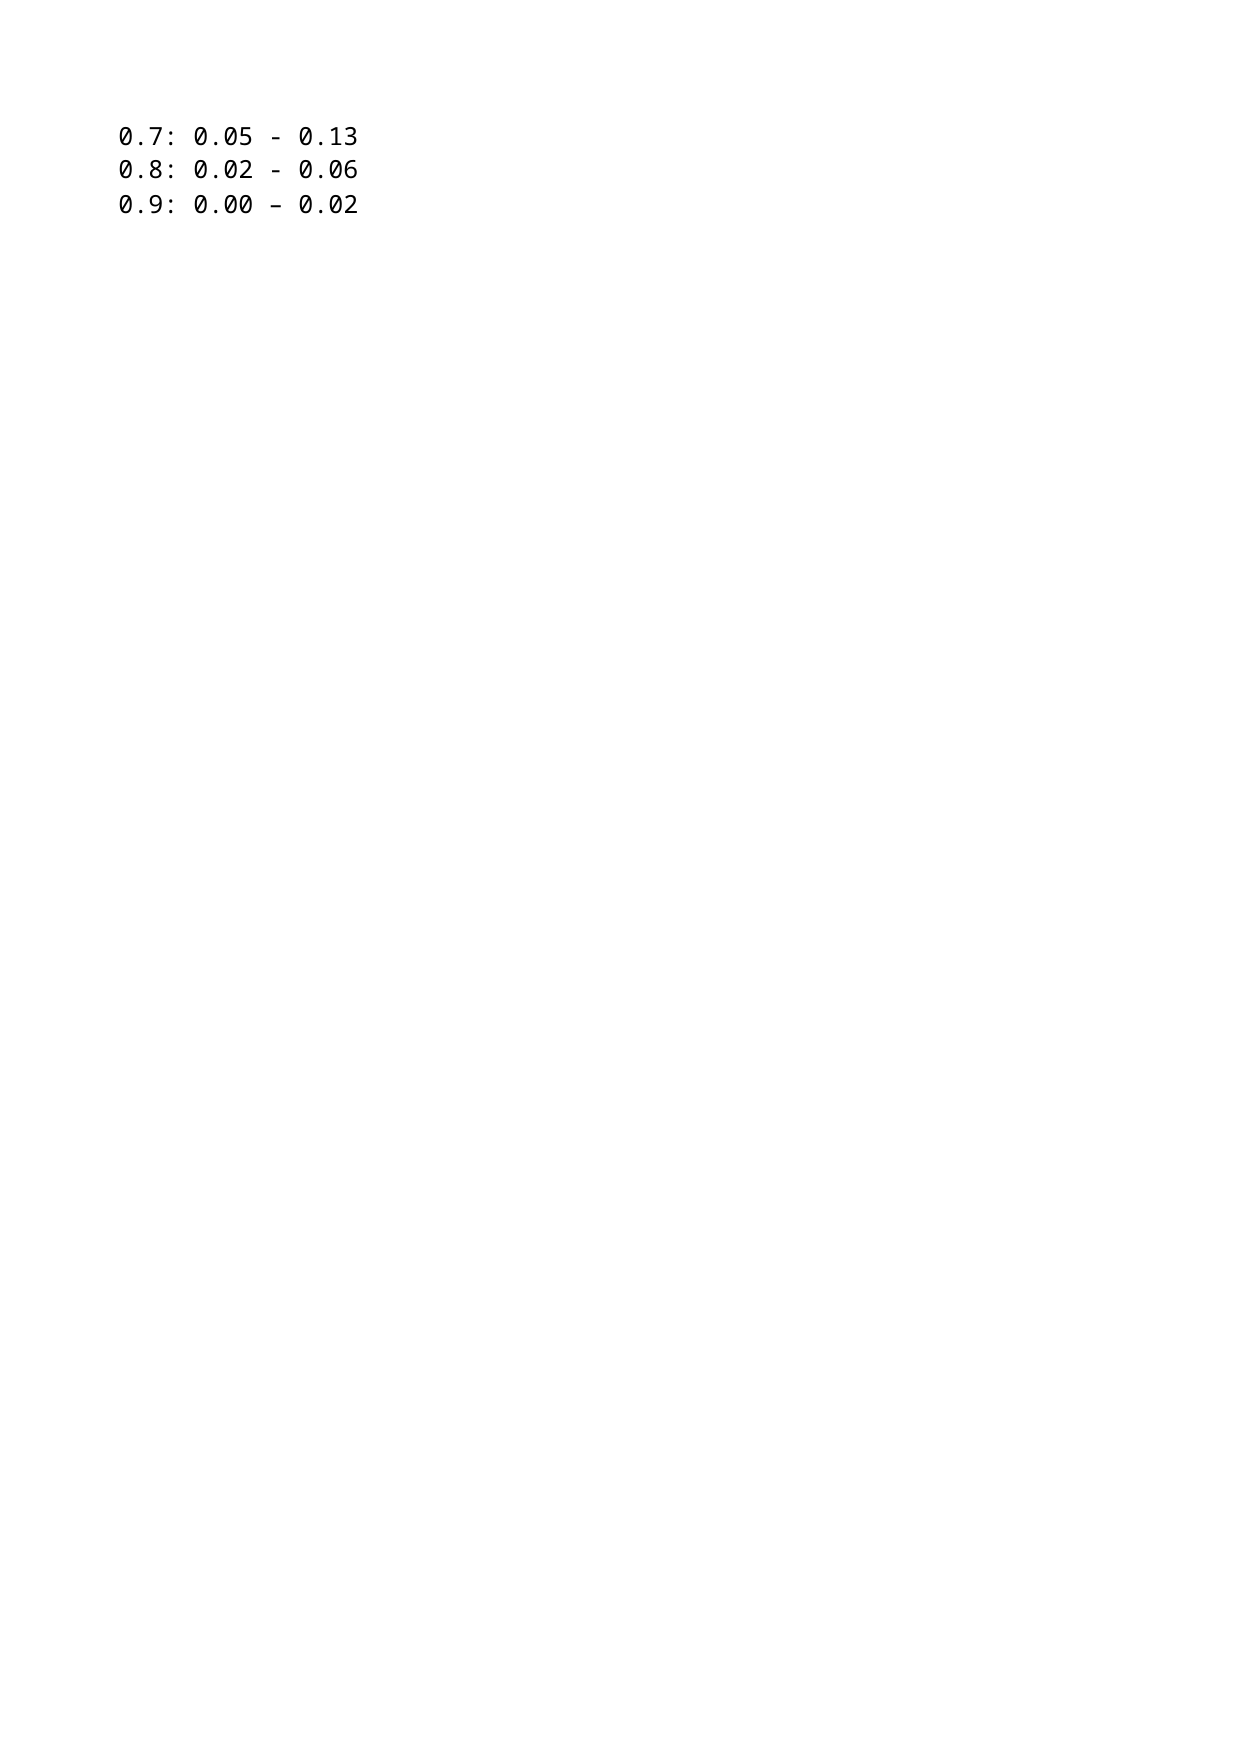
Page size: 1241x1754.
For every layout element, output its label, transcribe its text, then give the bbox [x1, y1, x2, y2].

text 0.7: 0.05 - 0.13 [118, 118, 1122, 152]
text 0.9: 0.00 – 0.02 [118, 186, 1122, 220]
text 0.8: 0.02 - 0.06 [118, 152, 1122, 186]
